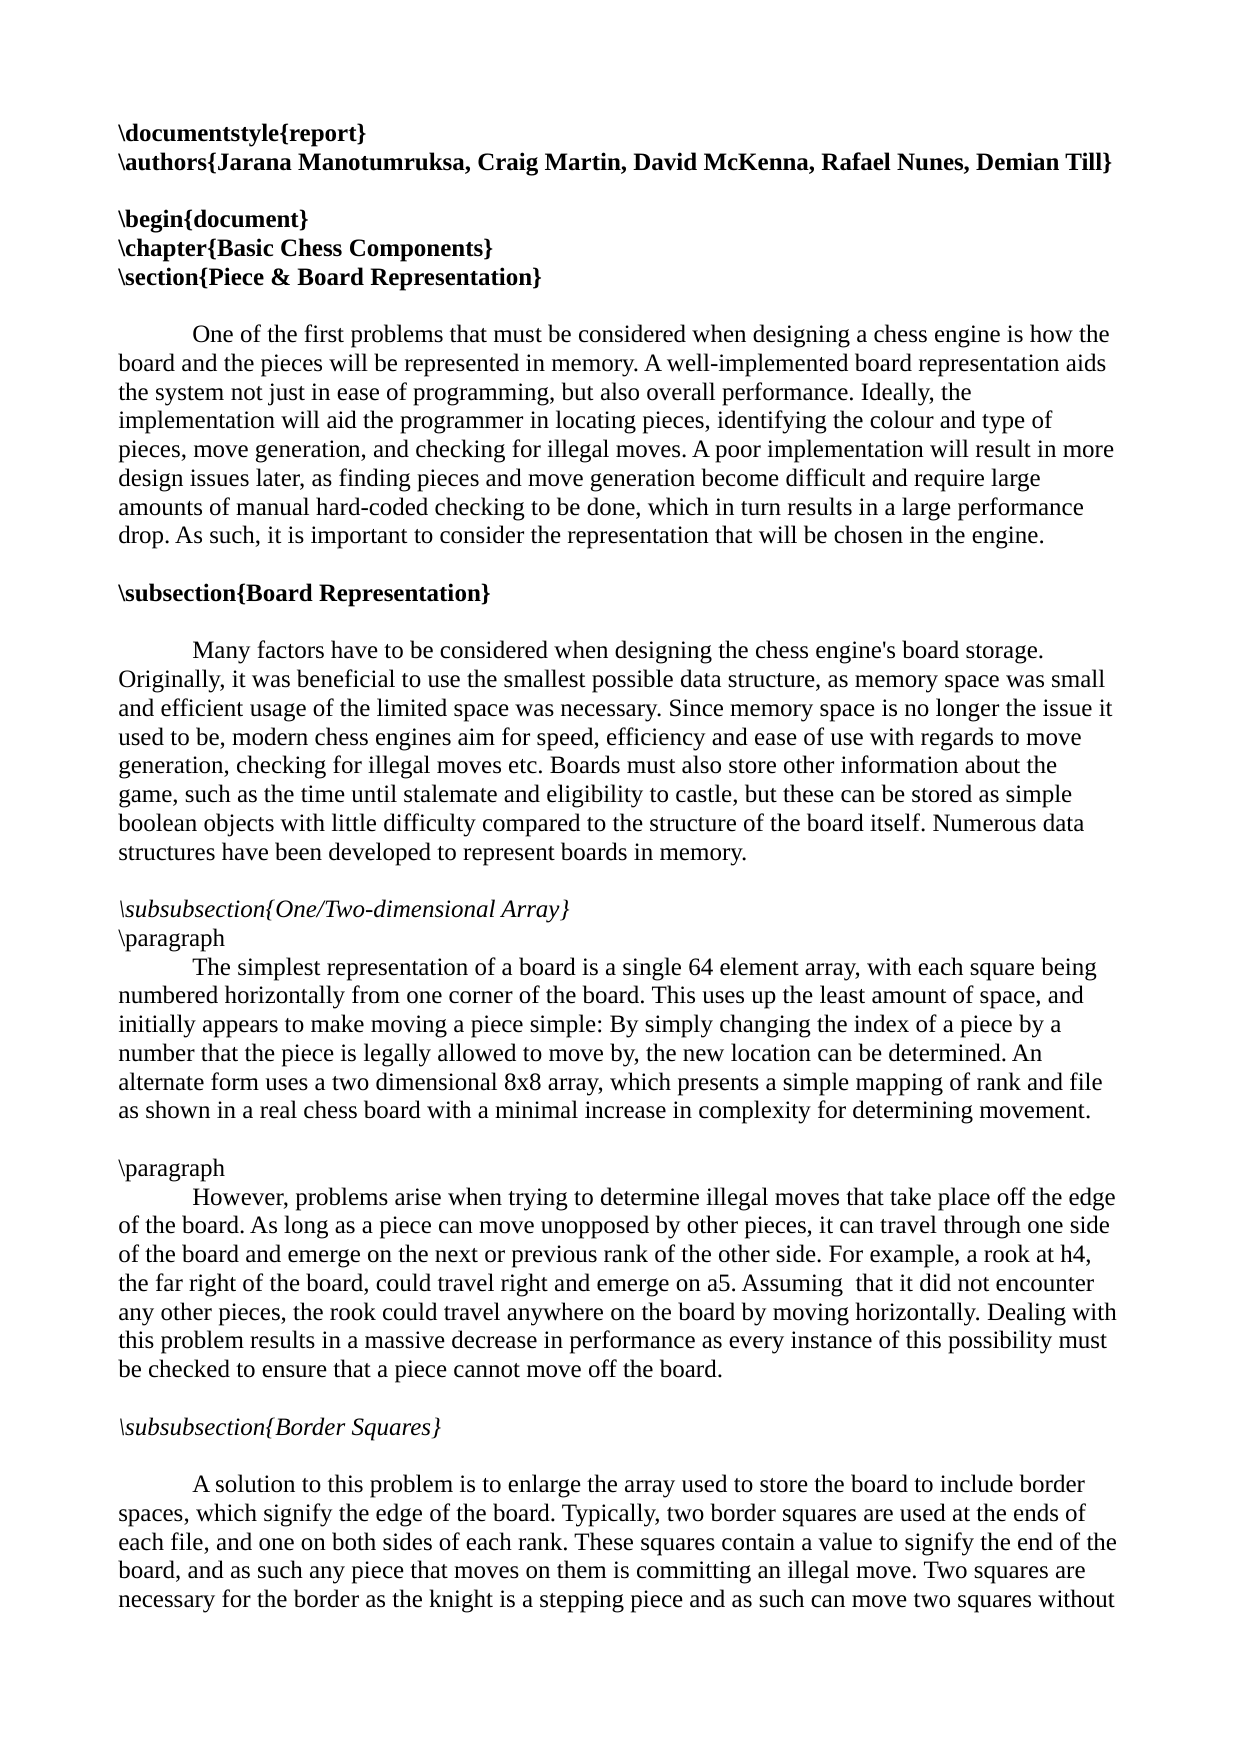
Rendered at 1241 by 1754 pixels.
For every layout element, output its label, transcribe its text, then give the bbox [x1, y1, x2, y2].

text \paragraph [118, 923, 1122, 952]
text \begin{document} [118, 204, 1122, 233]
text One of the first problems that must be considered when designing a chess engine is how the board and the pieces will be represented in memory. A well-implemented board representation aids the system not just in ease of programming, but also overall performance. Ideally, the implementation will aid the programmer in locating pieces, identifying the colour and type of pieces, move generation, and checking for illegal moves. A poor implementation will result in more design issues later, as finding pieces and move generation become difficult and require large amounts of manual hard-coded checking to be done, which in turn results in a large performance drop. As such, it is important to consider the representation that will be chosen in the engine. [118, 319, 1122, 549]
text Many factors have to be considered when designing the chess engine's board storage. Originally, it was beneficial to use the smallest possible data structure, as memory space was small and efficient usage of the limited space was necessary. Since memory space is no longer the issue it used to be, modern chess engines aim for speed, efficiency and ease of use with regards to move generation, checking for illegal moves etc. Boards must also store other information about the game, such as the time until stalemate and eligibility to castle, but these can be stored as simple boolean objects with little difficulty compared to the structure of the board itself. Numerous data structures have been developed to represent boards in memory. [118, 636, 1122, 866]
text \section{Piece & Board Representation} [118, 262, 1122, 291]
text \authors{Jarana Manotumruksa, Craig Martin, David McKenna, Rafael Nunes, Demian Till} [118, 147, 1122, 176]
text \documentstyle{report} [118, 118, 1122, 147]
text \chapter{Basic Chess Components} [118, 233, 1122, 262]
text The simplest representation of a board is a single 64 element array, with each square being numbered horizontally from one corner of the board. This uses up the least amount of space, and initially appears to make moving a piece simple: By simply changing the index of a piece by a number that the piece is legally allowed to move by, the new location can be determined. An alternate form uses a two dimensional 8x8 array, which presents a simple mapping of rank and file as shown in a real chess board with a minimal increase in complexity for determining movement. [118, 952, 1122, 1124]
text \subsubsection{One/Two-dimensional Array} [118, 894, 1122, 923]
text However, problems arise when trying to determine illegal moves that take place off the edge of the board. As long as a piece can move unopposed by other pieces, it can travel through one side of the board and emerge on the next or previous rank of the other side. For example, a rook at h4, the far right of the board, could travel right and emerge on a5. Assuming that it did not encounter any other pieces, the rook could travel anywhere on the board by moving horizontally. Dealing with this problem results in a massive decrease in performance as every instance of this possibility must be checked to ensure that a piece cannot move off the board. [118, 1182, 1122, 1383]
text \paragraph [118, 1153, 1122, 1182]
text A solution to this problem is to enlarge the array used to store the board to include border spaces, which signify the edge of the board. Typically, two border squares are used at the ends of each file, and one on both sides of each rank. These squares contain a value to signify the end of the board, and as such any piece that moves on them is committing an illegal move. Two squares are necessary for the border as the knight is a stepping piece and as such can move two squares without [118, 1469, 1122, 1613]
text \subsection{Board Representation} [118, 578, 1122, 607]
text \subsubsection{Border Squares} [118, 1412, 1122, 1441]
